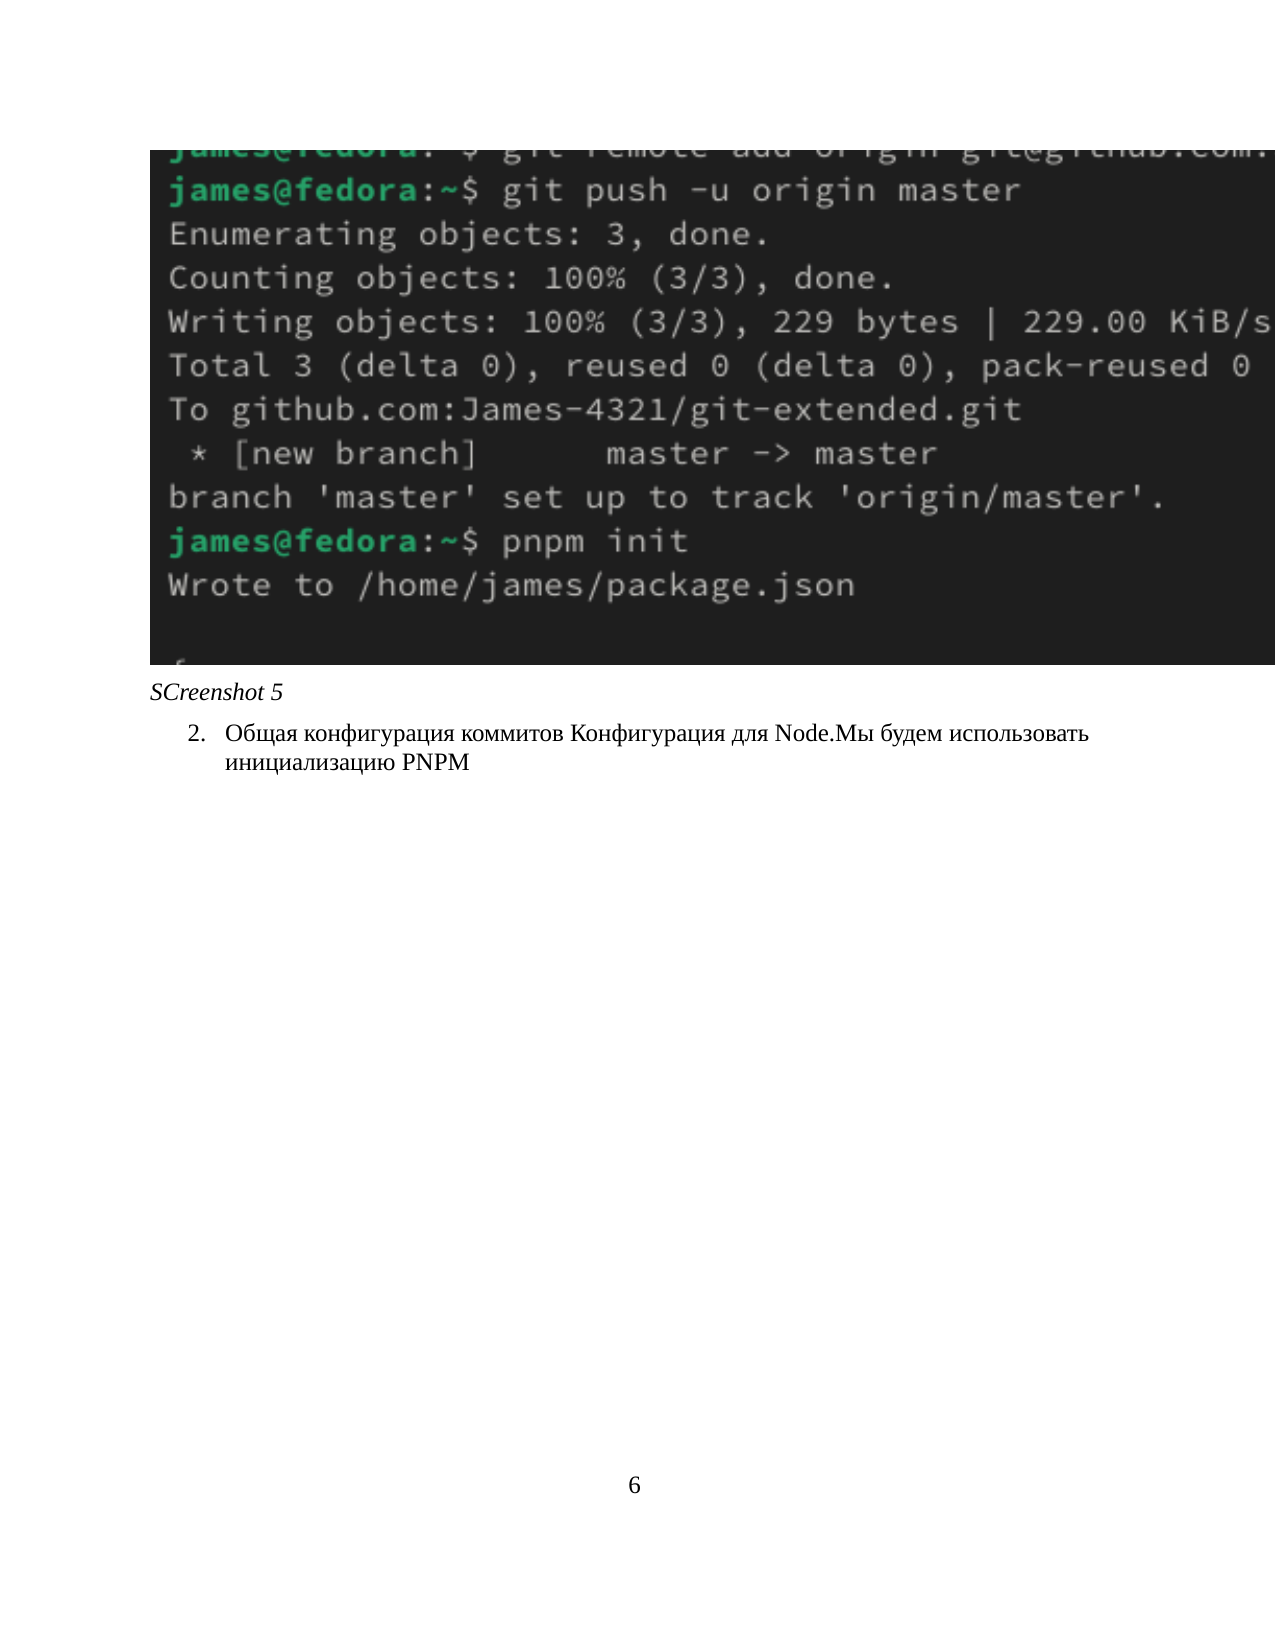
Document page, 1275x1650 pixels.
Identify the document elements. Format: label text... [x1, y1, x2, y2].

text SCreenshot 5 [150, 677, 1125, 706]
list Общая конфигурация коммитов Конфигурация для Node.Мы будем использовать инициализацию PNPM [187, 718, 1125, 776]
picture [150, 150, 1275, 665]
